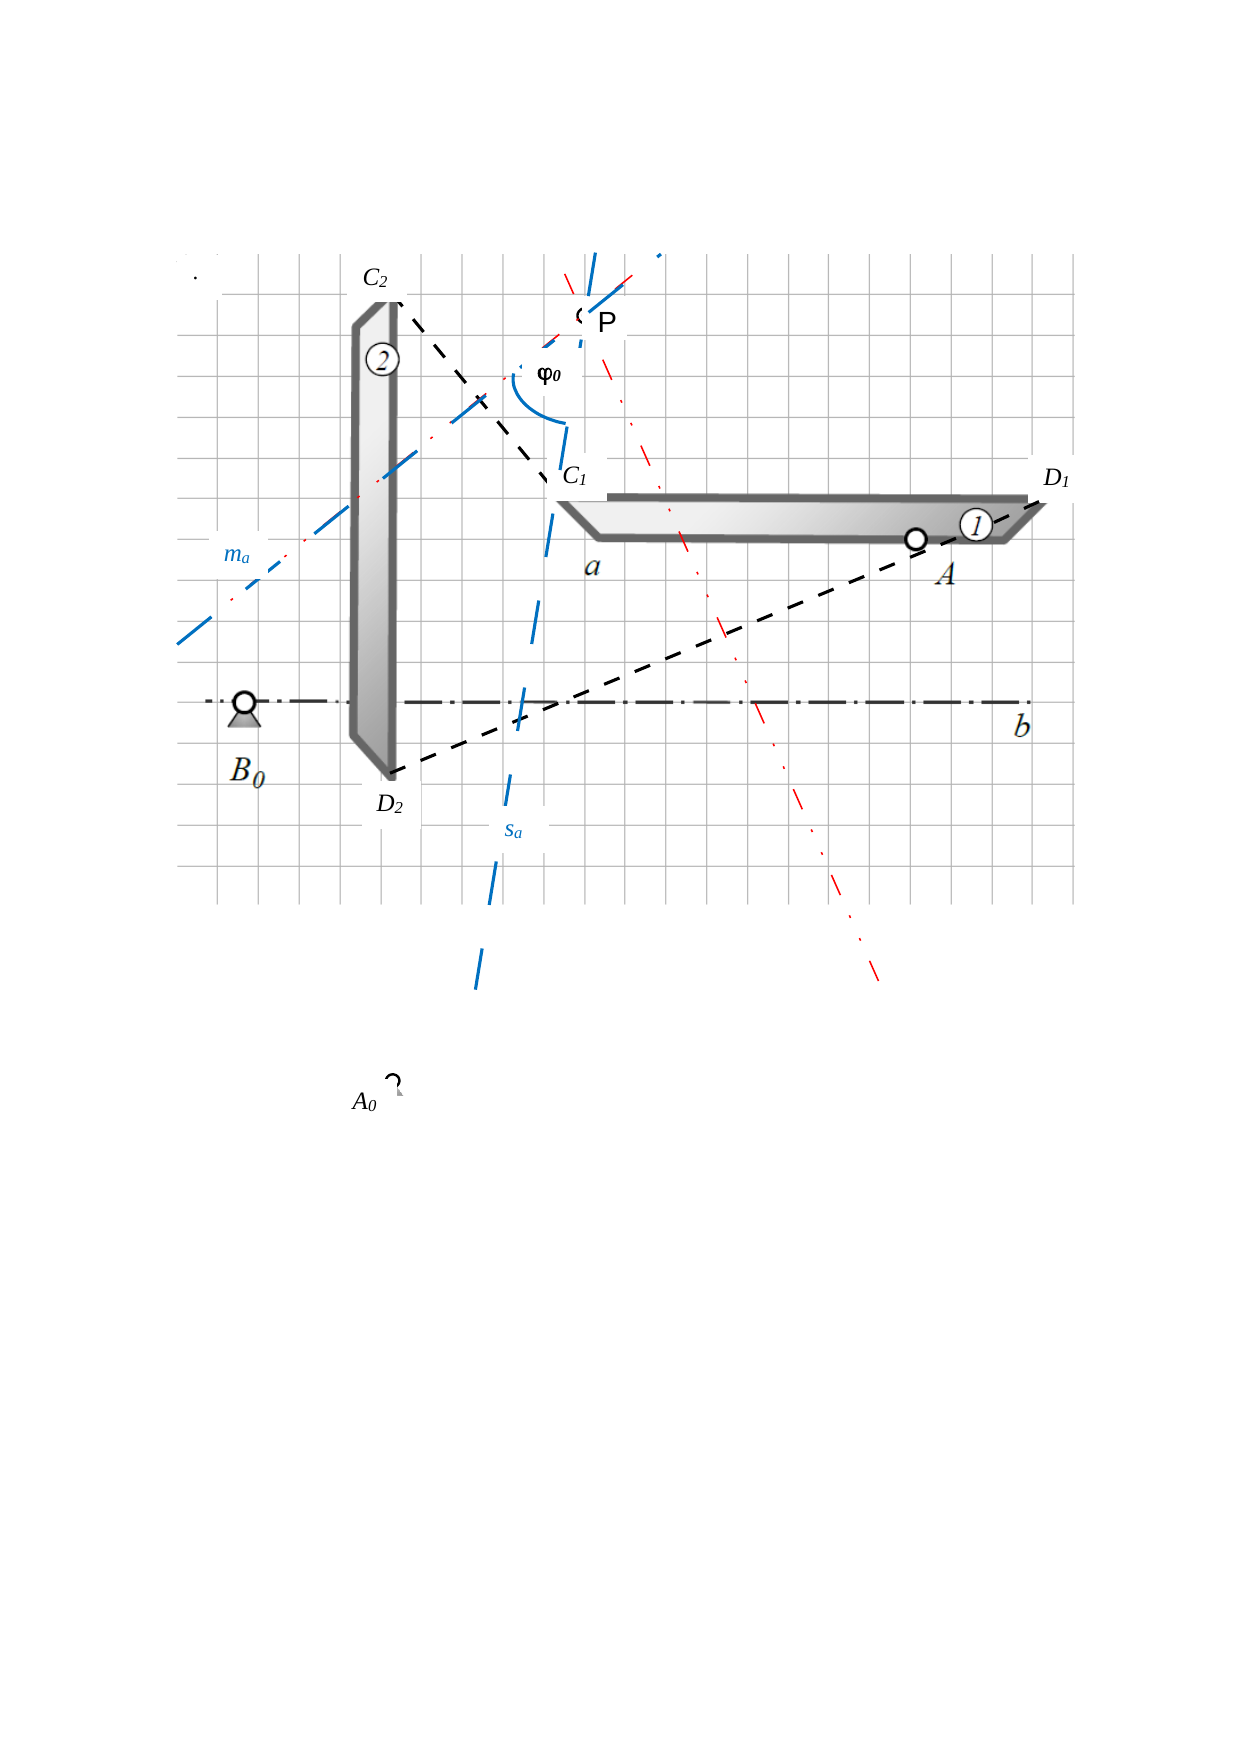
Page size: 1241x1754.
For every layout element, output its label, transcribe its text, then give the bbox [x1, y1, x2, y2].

text ma [223, 538, 253, 567]
text sa [504, 813, 534, 842]
text D1 [1043, 462, 1073, 491]
text C1 [562, 460, 592, 489]
text P [597, 304, 611, 331]
text A0 [352, 1086, 382, 1115]
text D2 [376, 788, 406, 817]
text 0 [537, 356, 567, 385]
text  [192, 262, 207, 285]
text C2 [362, 262, 392, 291]
